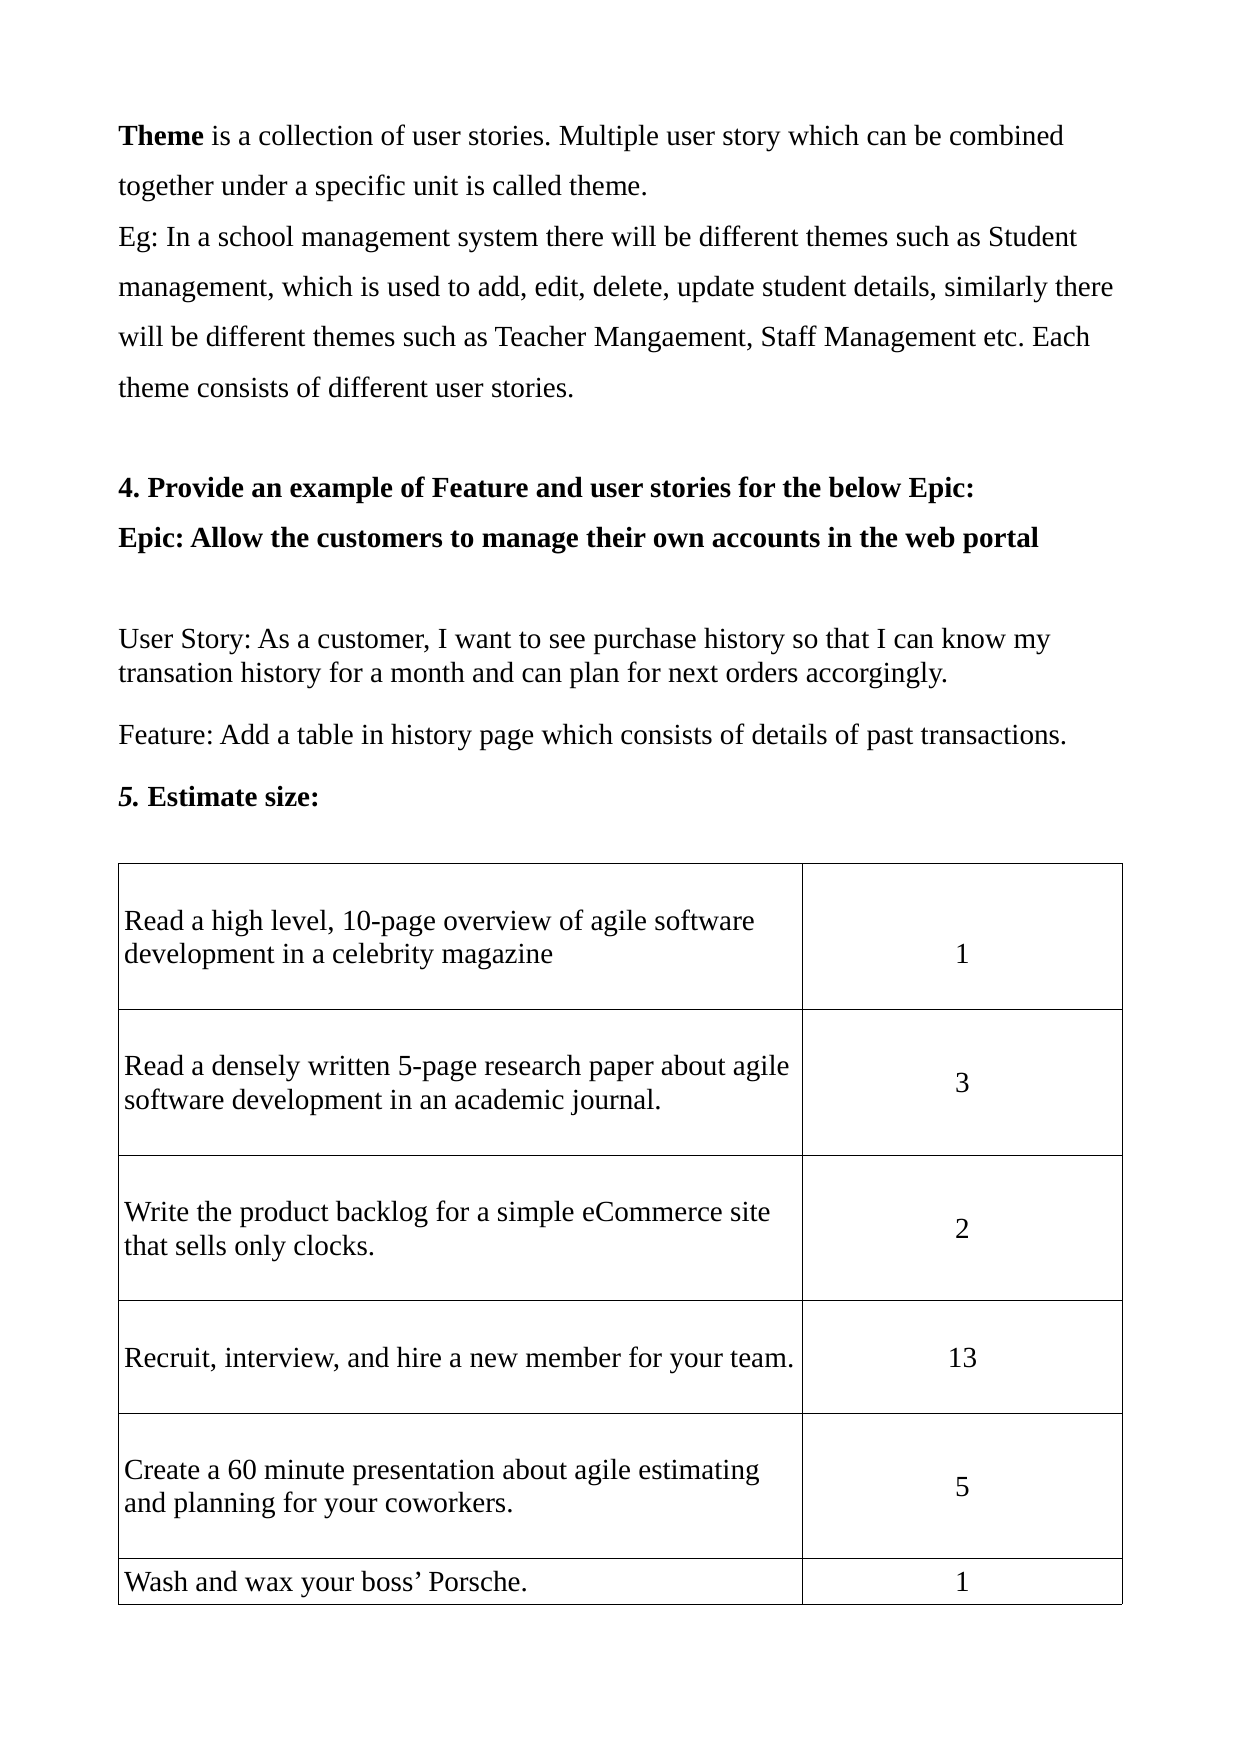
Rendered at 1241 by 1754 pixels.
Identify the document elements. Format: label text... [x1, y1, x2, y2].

table_cell 1 [803, 1559, 1122, 1603]
text User Story: As a customer, I want to see purchase history so that I can know my transation history for a month and can plan for next orders accorgingly. [118, 621, 1122, 688]
table_cell 3 [803, 1010, 1122, 1155]
table_cell 13 [803, 1301, 1122, 1413]
table_cell Read a densely written 5-page research paper about agile software development in an academic journal. [119, 1010, 802, 1155]
table_header Read a high level, 10-page overview of agile software development in a celebrity magazine [119, 864, 802, 1009]
table_cell Recruit, interview, and hire a new member for your team. [119, 1301, 802, 1413]
table_cell 2 [803, 1156, 1122, 1300]
table_cell 5 [803, 1414, 1122, 1558]
text Feature: Add a table in history page which consists of details of past transactions. [118, 717, 1122, 751]
text Theme is a collection of user stories. Multiple user story which can be combined together under a specific unit is called theme. [118, 118, 1122, 202]
table_cell Create a 60 minute presentation about agile estimating and planning for your coworkers. [119, 1414, 802, 1558]
text Epic: Allow the customers to manage their own accounts in the web portal [118, 521, 1122, 554]
table_cell Wash and wax your boss’ Porsche. [119, 1559, 802, 1603]
table_cell Write the product backlog for a simple eCommerce site that sells only clocks. [119, 1156, 802, 1300]
text 5. Estimate size: [118, 779, 1122, 813]
text Eg: In a school management system there will be different themes such as Student management, which is used to add, edit, delete, update student details, similarly there will be different themes such as Teacher Mangaement, Staff Management etc. Each theme consists of different user stories. [118, 219, 1122, 403]
table_header 1 [803, 864, 1122, 1009]
text 4. Provide an example of Feature and user stories for the below Epic: [118, 470, 1122, 504]
